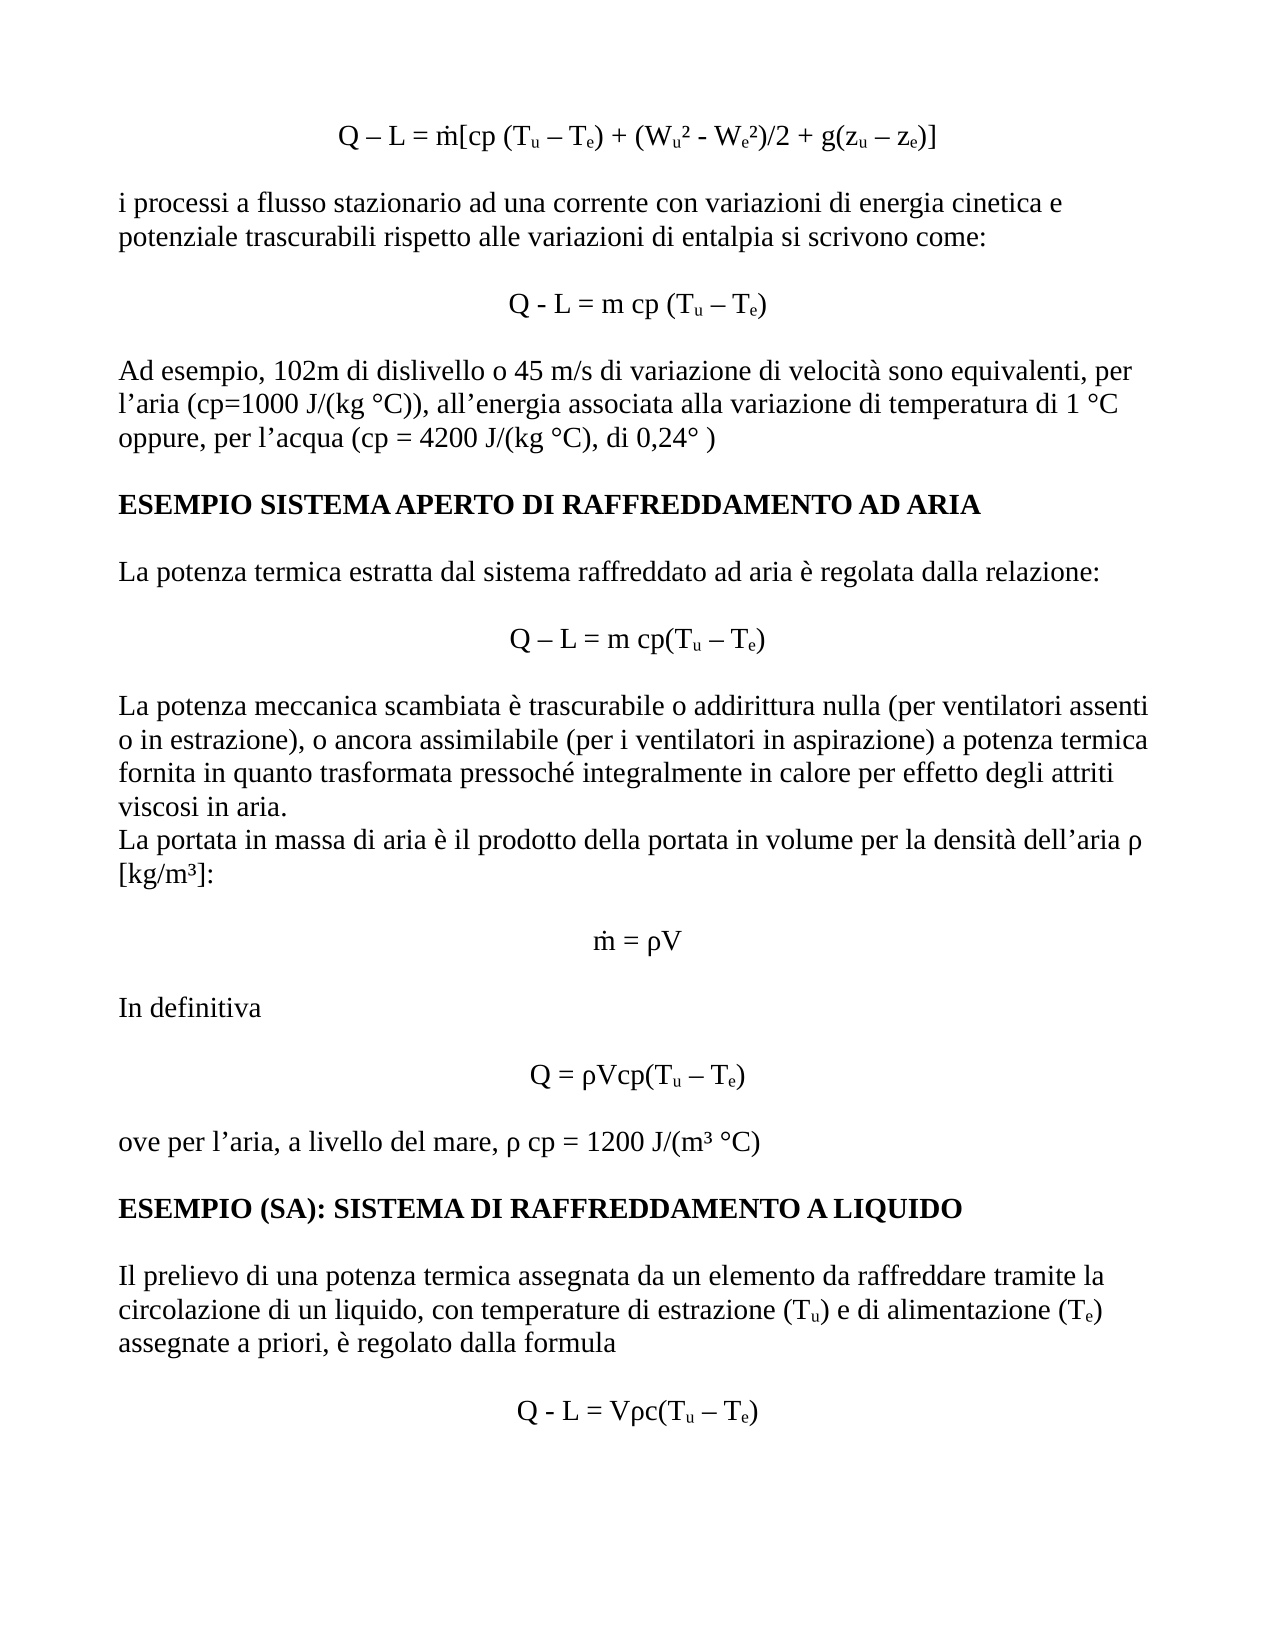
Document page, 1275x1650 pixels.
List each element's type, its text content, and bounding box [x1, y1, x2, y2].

text ṁ = ρV [118, 923, 1157, 957]
text Q = ρVcp(Tᵤ – Tₑ) [118, 1057, 1157, 1091]
text La potenza meccanica scambiata è trascurabile o addirittura nulla (per ventilatori assenti o in estrazione), o ancora assimilabile (per i ventilatori in aspirazione) a potenza termica fornita in quanto trasformata pressoché integralmente in calore per effetto degli attriti viscosi in aria. [118, 688, 1157, 822]
text Q – L = m cp(Tᵤ – Tₑ) [118, 621, 1157, 655]
text La potenza termica estratta dal sistema raffreddato ad aria è regolata dalla relazione: [118, 554, 1157, 621]
text ESEMPIO SISTEMA APERTO DI RAFFREDDAMENTO AD ARIA [118, 487, 1157, 521]
text Ad esempio, 102m di dislivello o 45 m/s di variazione di velocità sono equivalenti, per l’aria (cp=1000 J/(kg °C)), all’energia associata alla variazione di temperatura di 1 °C oppure, per l’acqua (cp = 4200 J/(kg °C), di 0,24° ) [118, 353, 1157, 453]
text Q - L = Vρc(Tᵤ – Tₑ) [118, 1393, 1157, 1426]
text i processi a flusso stazionario ad una corrente con variazioni di energia cinetica e potenziale trascurabili rispetto alle variazioni di entalpia si scrivono come: [118, 185, 1157, 252]
text ESEMPIO (SA): SISTEMA DI RAFFREDDAMENTO A LIQUIDO [118, 1191, 1157, 1225]
text La portata in massa di aria è il prodotto della portata in volume per la densità dell’aria ρ [kg/m³]: [118, 822, 1157, 889]
text Q – L = ṁ[cp (Tᵤ – Tₑ) + (Wᵤ² - Wₑ²)/2 + g(zᵤ – zₑ)] [118, 118, 1157, 152]
text Q - L = m cp (Tᵤ – Tₑ) [118, 286, 1157, 319]
text ove per l’aria, a livello del mare, ρ cp = 1200 J/(m³ °C) [118, 1124, 1157, 1158]
text In definitiva [118, 990, 1157, 1024]
text Il prelievo di una potenza termica assegnata da un elemento da raffreddare tramite la circolazione di un liquido, con temperature di estrazione (Tᵤ) e di alimentazione (Tₑ) assegnate a priori, è regolato dalla formula [118, 1258, 1157, 1359]
